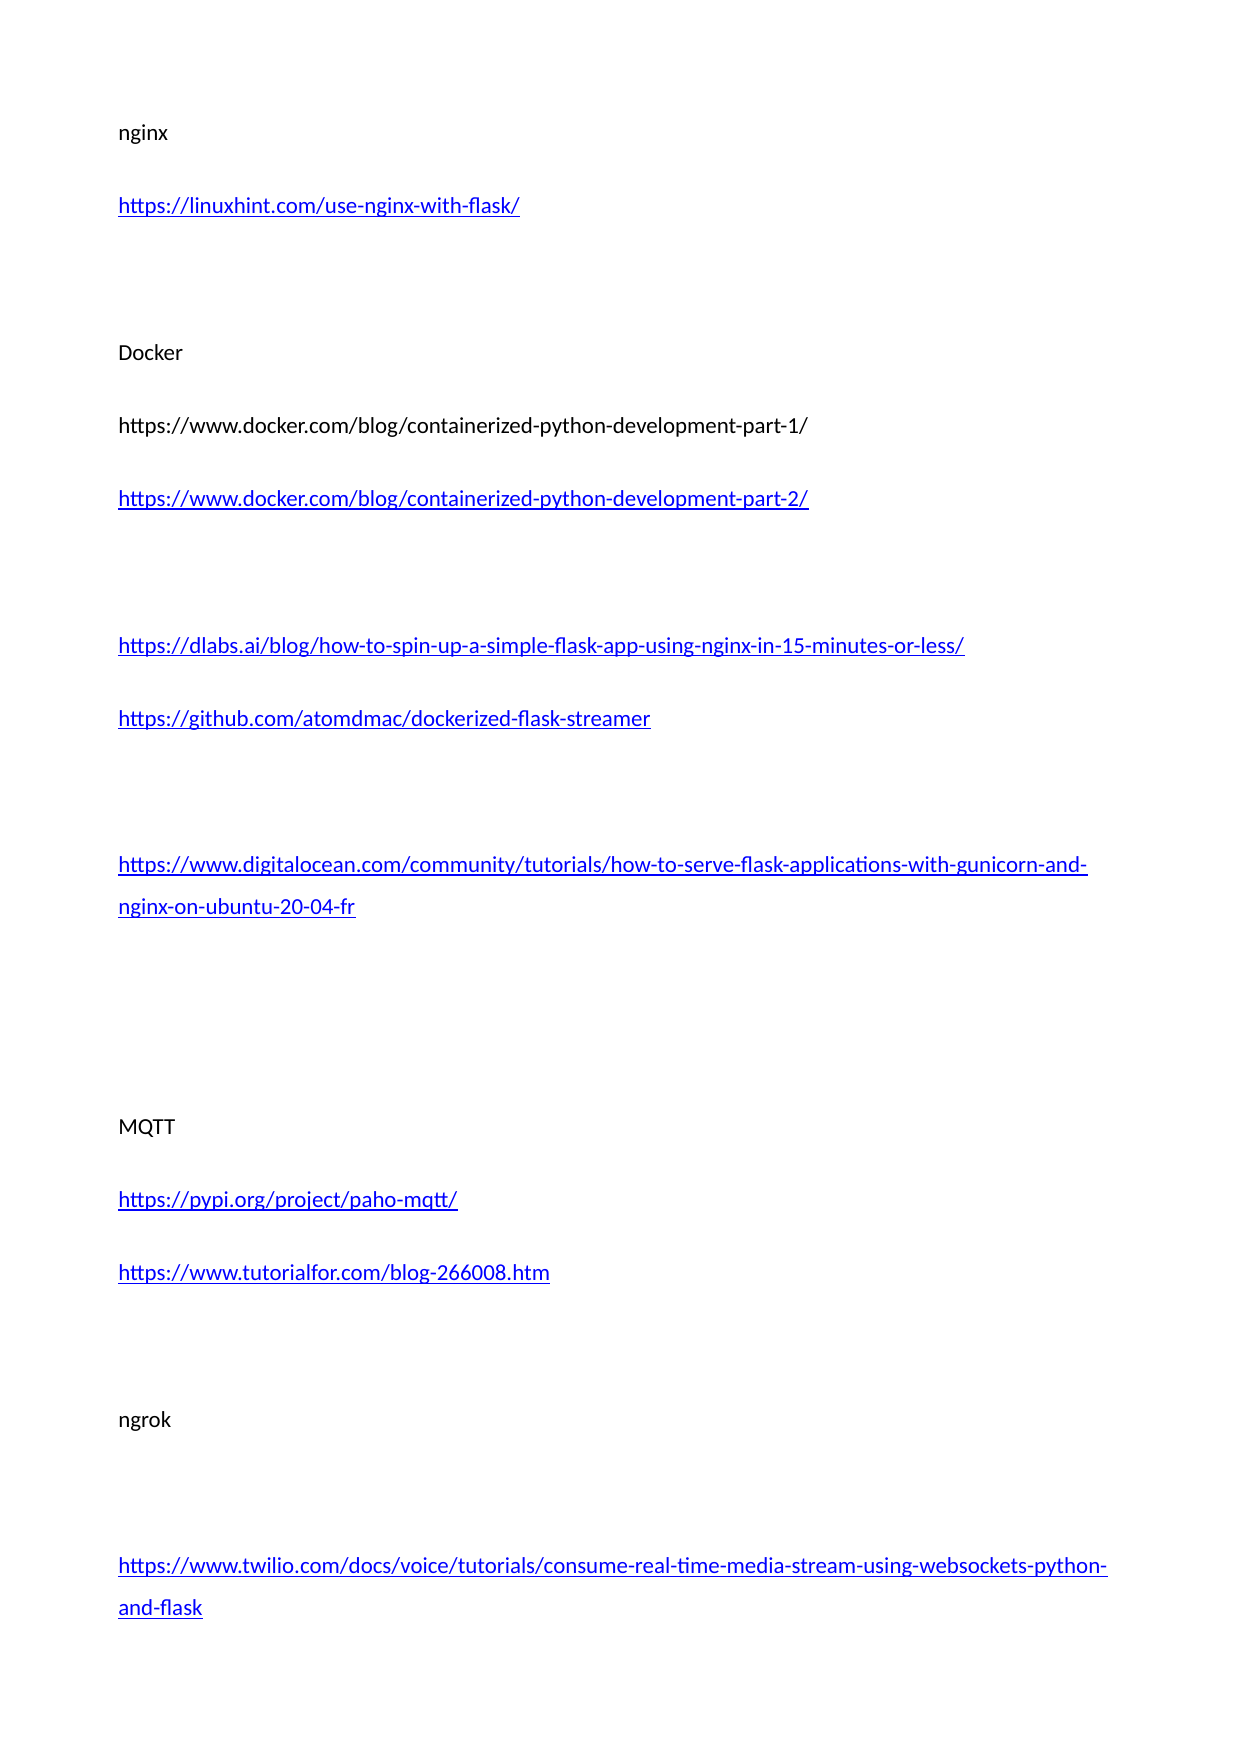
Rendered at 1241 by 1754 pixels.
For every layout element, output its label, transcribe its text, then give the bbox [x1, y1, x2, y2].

text https://www.docker.com/blog/containerized-python-development-part-2/ [118, 484, 1122, 512]
text https://linuxhint.com/use-nginx-with-flask/ [118, 191, 1122, 219]
text https://dlabs.ai/blog/how-to-spin-up-a-simple-flask-app-using-nginx-in-15-minutes-or-less/ [118, 631, 1122, 659]
text MQTT [118, 1112, 1122, 1140]
text nginx [118, 118, 1122, 146]
text Docker [118, 338, 1122, 366]
text https://github.com/atomdmac/dockerized-flask-streamer [118, 704, 1122, 732]
text https://pypi.org/project/paho-mqtt/ [118, 1185, 1122, 1213]
text https://www.tutorialfor.com/blog-266008.htm [118, 1258, 1122, 1287]
text https://www.digitalocean.com/community/tutorials/how-to-serve-flask-applications-with-gunicorn-and-nginx-on-ubuntu-20-04-fr [118, 850, 1122, 920]
text ngrok [118, 1405, 1122, 1433]
text https://www.twilio.com/docs/voice/tutorials/consume-real-time-media-stream-using-websockets-python-and-flask [118, 1551, 1122, 1621]
text https://www.docker.com/blog/containerized-python-development-part-1/ [118, 411, 1122, 439]
